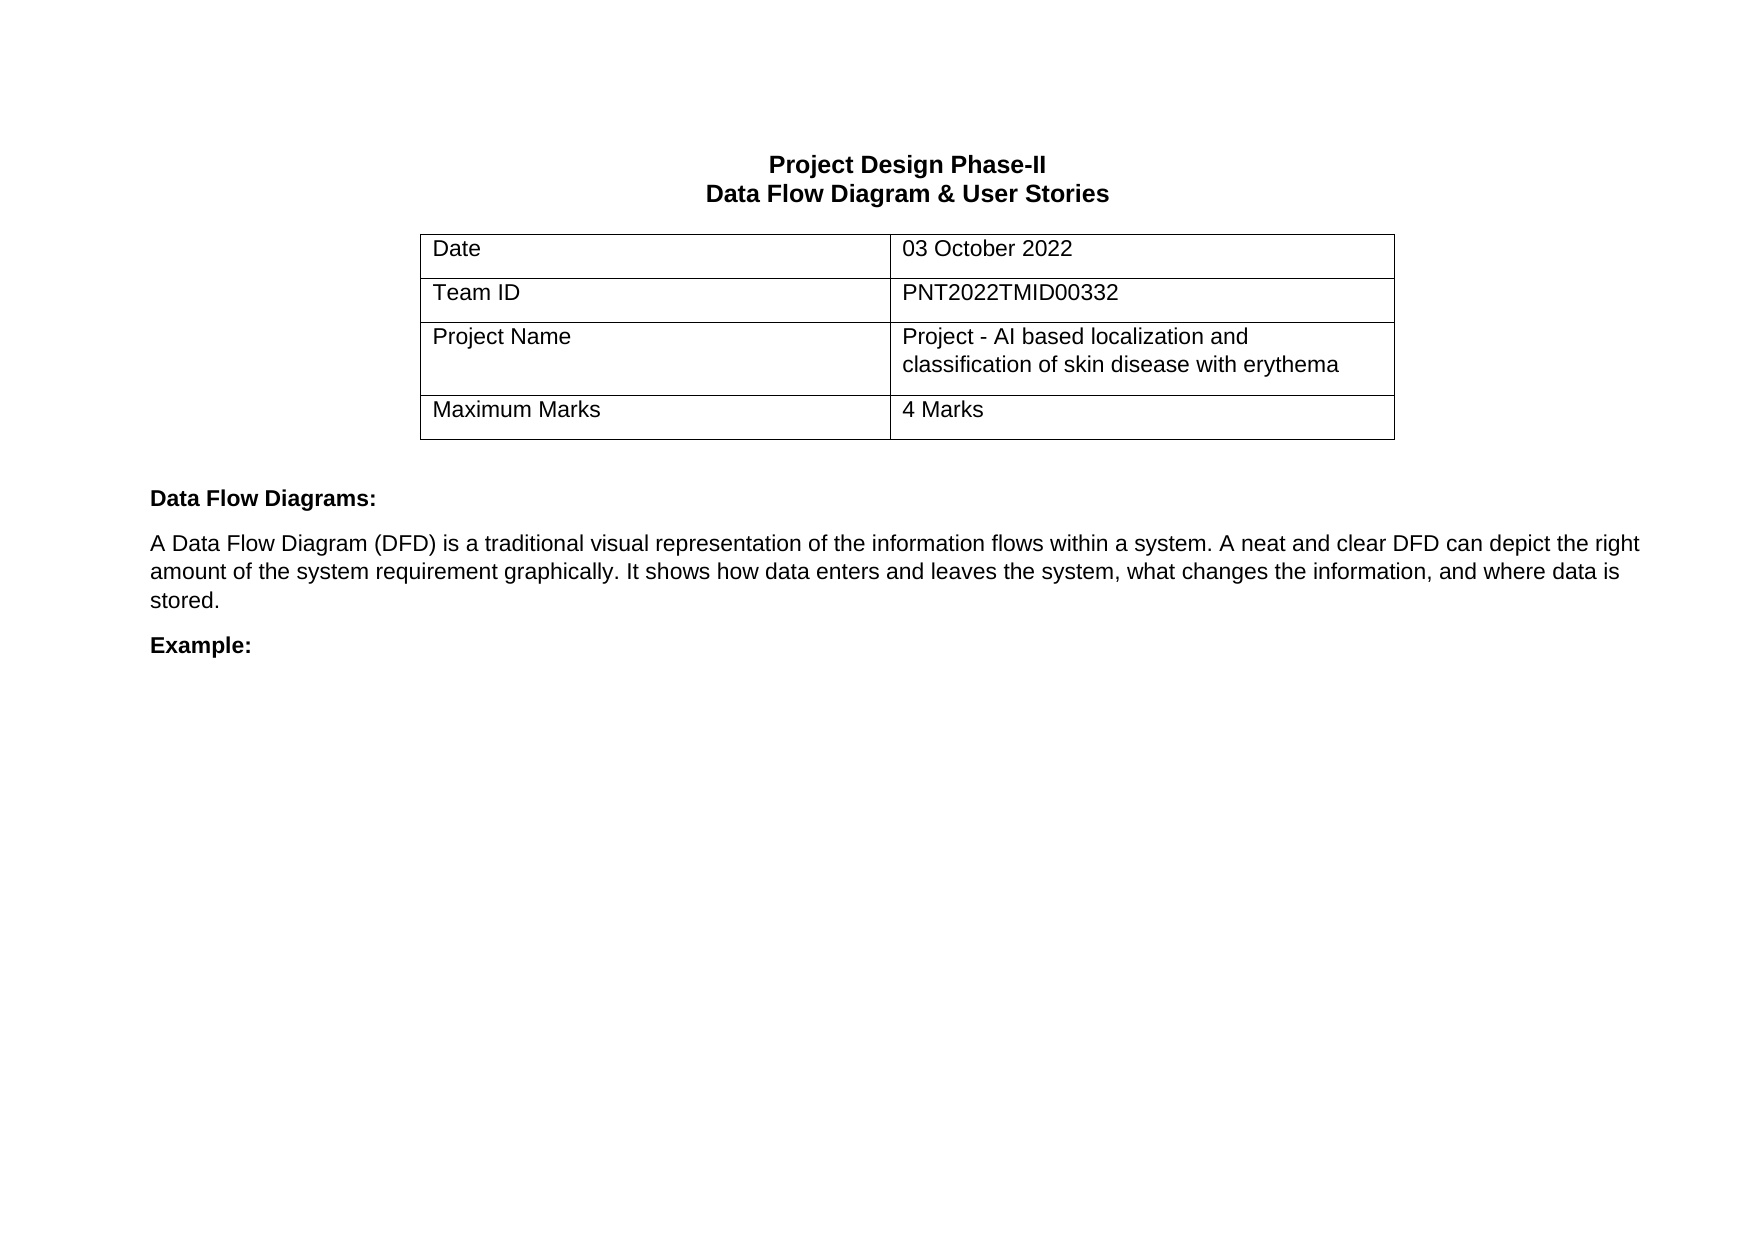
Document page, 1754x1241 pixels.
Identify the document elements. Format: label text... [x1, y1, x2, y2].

text Project Design Phase-II [150, 150, 1665, 179]
text A Data Flow Diagram (DFD) is a traditional visual representation of the information flows within a system. A neat and clear DFD can depict the right amount of the system requirement graphically. It shows how data enters and leaves the system, what changes the information, and where data is stored. [150, 530, 1665, 613]
text Example: [150, 632, 1665, 658]
table_cell 4 Marks [891, 396, 1394, 438]
table_header Date [421, 235, 890, 278]
table_cell Project Name [421, 323, 890, 394]
table_cell PNT2022TMID00332 [891, 279, 1394, 322]
text Data Flow Diagram & User Stories [150, 179, 1665, 207]
table_cell Project - AI based localization and classification of skin disease with erythema [891, 323, 1394, 394]
table_header 03 October 2022 [891, 235, 1394, 278]
table_cell Team ID [421, 279, 890, 322]
text Data Flow Diagrams: [150, 485, 1665, 511]
table_cell Maximum Marks [421, 396, 890, 438]
